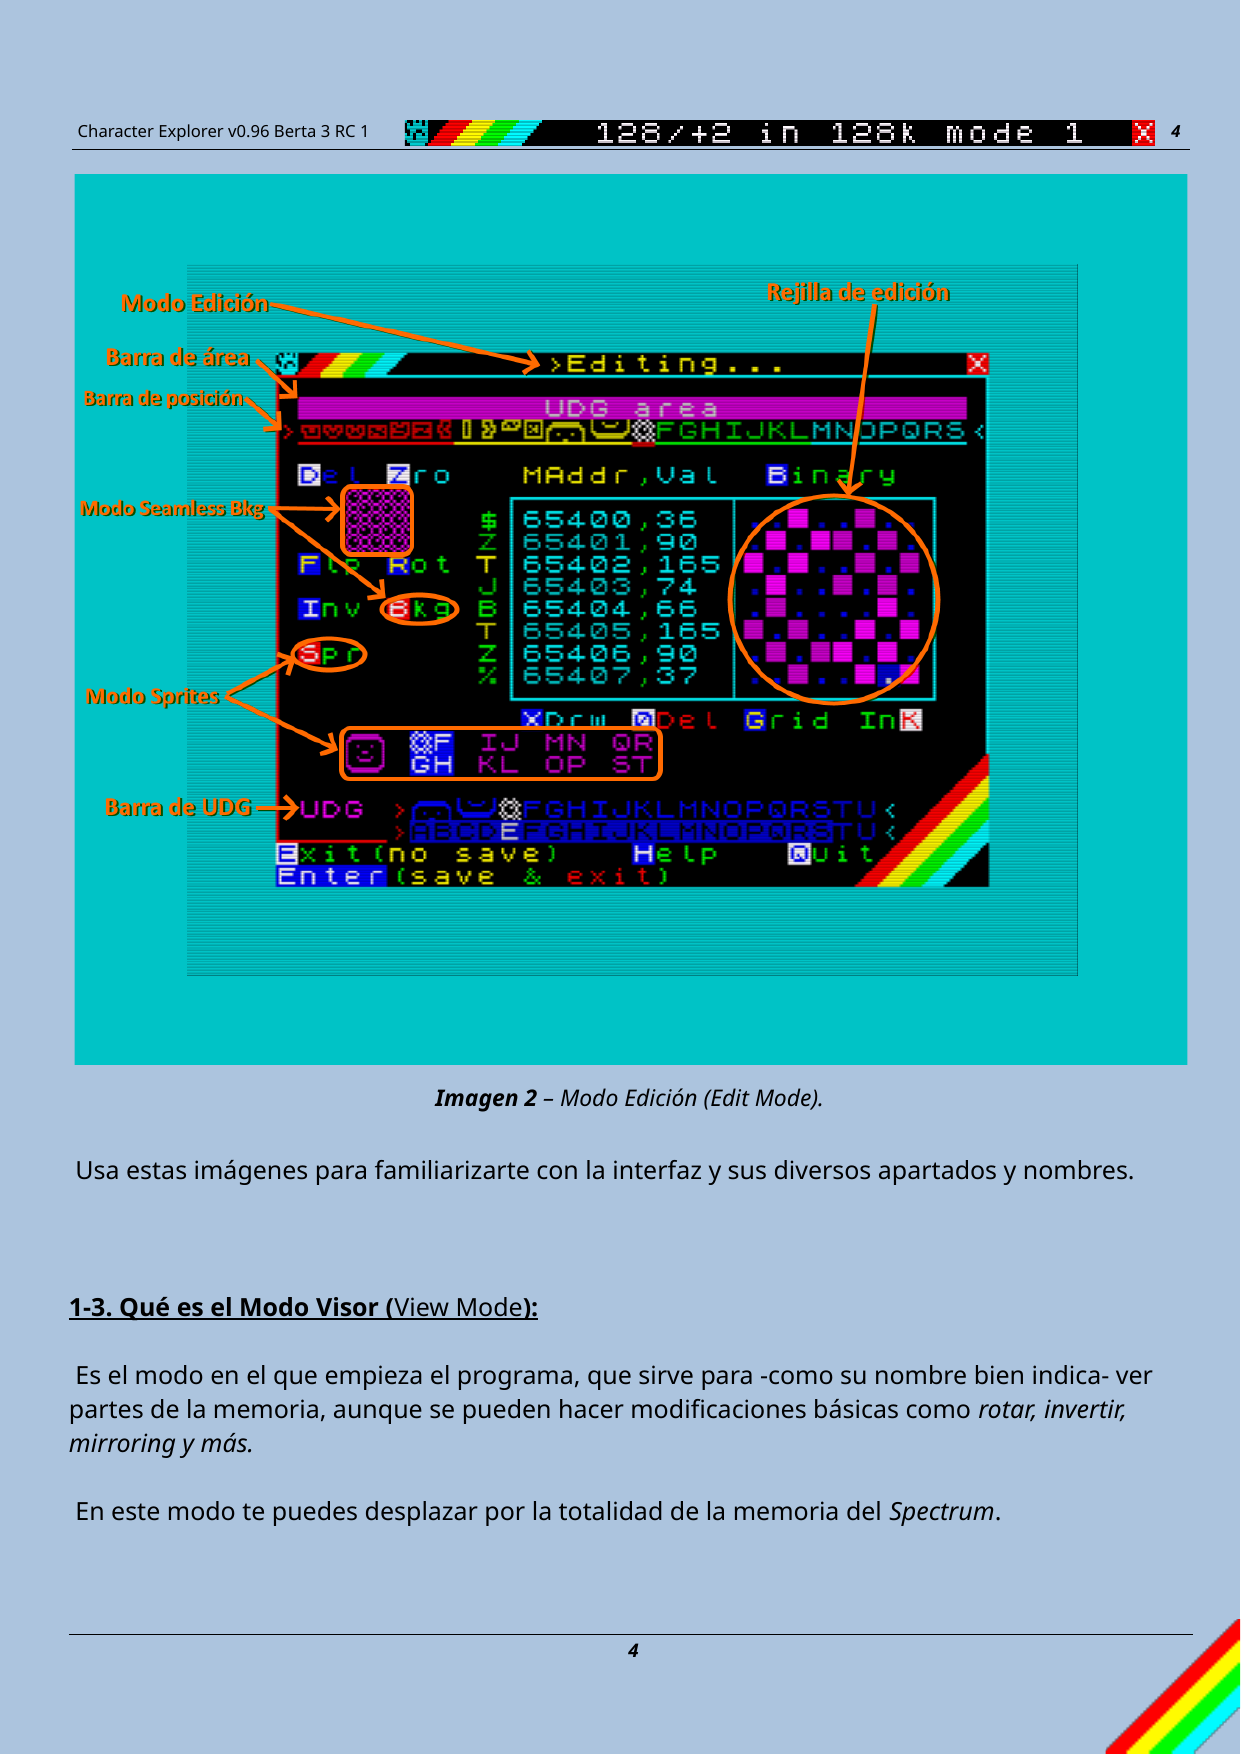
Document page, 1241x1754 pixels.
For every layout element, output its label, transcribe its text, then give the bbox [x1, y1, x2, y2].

text Usa estas imágenes para familiarizarte con la interfaz y sus diversos apartados y nombres. [69, 1153, 1193, 1187]
text 1-3. Qué es el Modo Visor (View Mode): [69, 1289, 1193, 1323]
table_cell Imagen 2 – Modo Edición (Edit Mode). [69, 1076, 1193, 1119]
picture [74, 174, 1188, 1065]
text Es el modo en el que empieza el programa, que sirve para -como su nombre bien indica- ver partes de la memoria, aunque se pueden hacer modificaciones básicas como rotar, invertir, mirroring y más. [69, 1357, 1193, 1459]
text En este modo te puedes desplazar por la totalidad de la memoria del Spectrum. [69, 1493, 1193, 1528]
picture [1105, 1619, 1241, 1754]
table_header [69, 169, 1193, 1076]
picture [404, 120, 1155, 146]
